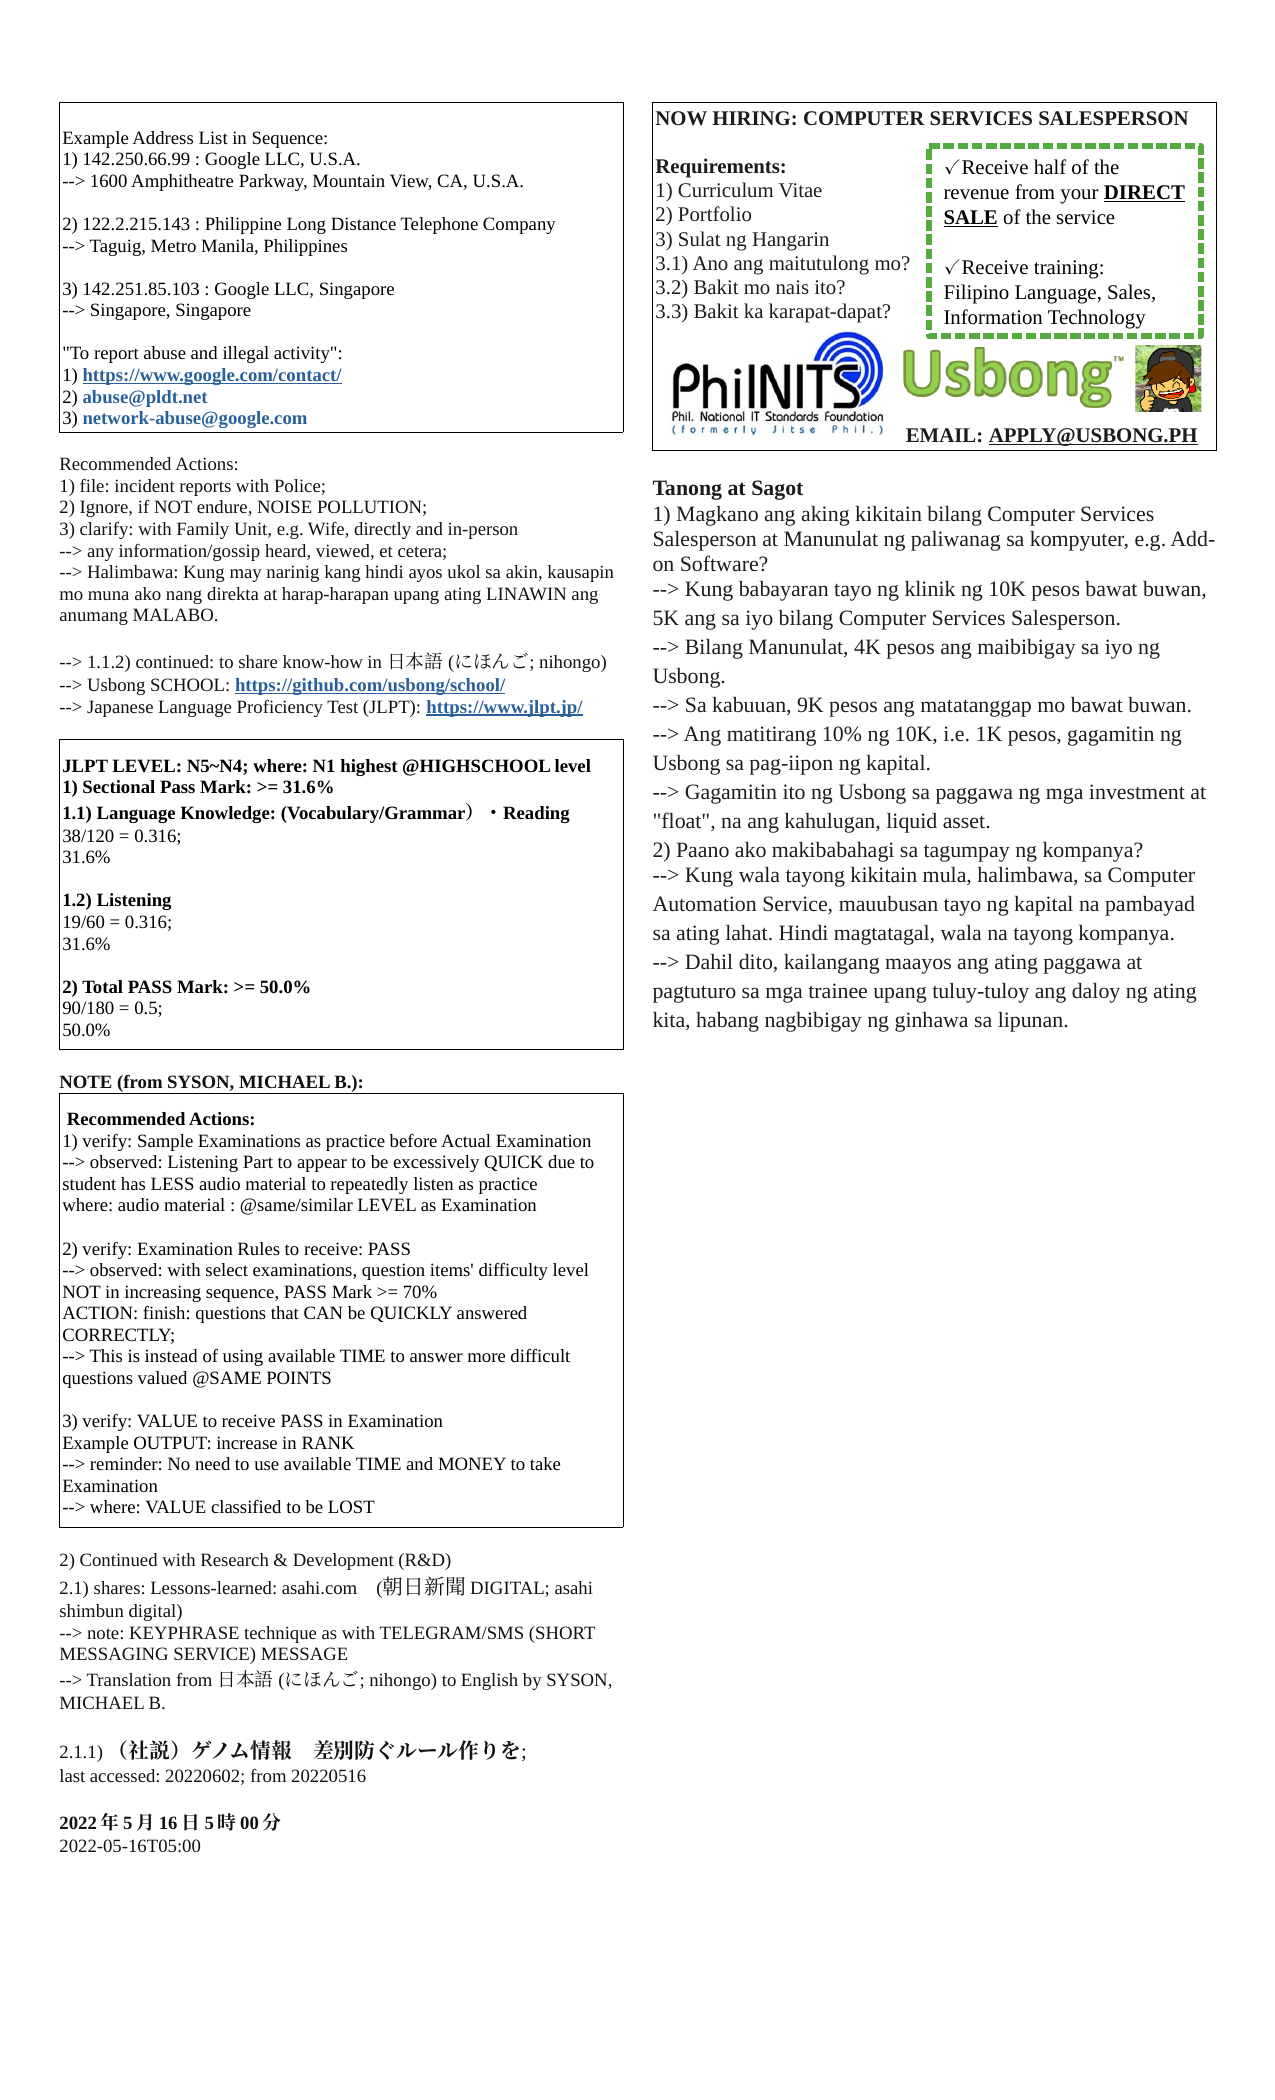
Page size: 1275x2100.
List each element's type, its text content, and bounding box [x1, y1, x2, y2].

text 2) Continued with Research & Development (R&D) [59, 1549, 623, 1570]
subtitle Tanong at Sagot [652, 475, 1216, 501]
text 2.1) shares: Lessons-learned: asahi.com (朝日新聞DIGITAL; asahi shimbun digital) [59, 1570, 623, 1622]
text 2.1.1) （社説）ゲノム情報 差別防ぐルール作りを; [59, 1735, 623, 1765]
table_header JLPT LEVEL: N5~N4; where: N1 highest @HIGHSCHOOL level 1) Sectional Pass Mark: >= 31.6% 1.1) Language Knowledge: (Vocabulary/Grammar）・Reading 38/120 = 0.316; 31.6% 1.2) Listening 19/60 = 0.316; 31.6% 2) Total PASS Mark: >= 50.0% 90/180 = 0.5; 50.0% [60, 740, 623, 1049]
text --> note: KEYPHRASE technique as with TELEGRAM/SMS (SHORT MESSAGING SERVICE) MESSAGE [59, 1622, 623, 1665]
table_header NOW HIRING: COMPUTER SERVICES SALESPERSON Requirements: 1) Curriculum Vitae 2) Portfolio 3) Sulat ng Hangarin 3.1) Ano ang maitutulong mo? 3.2) Bakit mo nais ito? 3.3) Bakit ka karapat-dapat? EMAIL: APPLY@USBONG.PH [653, 103, 1216, 450]
text NOTE (from SYSON, MICHAEL B.): [59, 1071, 623, 1093]
text --> Kung babayaran tayo ng klinik ng 10K pesos bawat buwan, 5K ang sa iyo bilang Computer Services Salesperson. --> Bilang Manunulat, 4K pesos ang maibibigay sa iyo ng Usbong. --> Sa kabuuan, 9K pesos ang matatanggap mo bawat buwan. --> Ang matitirang 10% ng 10K, i.e. 1K pesos, gagamitin ng Usbong sa pag-iipon ng kapital. --> Gagamitin ito ng Usbong sa paggawa ng mga investment at "float", na ang kahulugan, liquid asset. [652, 576, 1216, 833]
text --> Japanese Language Proficiency Test (JLPT): https://www.jlpt.jp/ [59, 696, 623, 717]
text Recommended Actions: [59, 453, 623, 475]
table_header Example Address List in Sequence: 1) 142.250.66.99 : Google LLC, U.S.A. --> 1600 Amphitheatre Parkway, Mountain View, CA, U.S.A. 2) 122.2.215.143 : Philippine Long Distance Telephone Company --> Taguig, Metro Manila, Philippines 3) 142.251.85.103 : Google LLC, Singapore --> Singapore, Singapore "To report abuse and illegal activity": 1) https://www.google.com/contact/ 2) abuse@pldt.net 3) network-abuse@google.com [60, 103, 623, 432]
text last accessed: 20220602; from 20220516 [59, 1765, 623, 1786]
subtitle 2) Paano ako makibabahagi sa tagumpay ng kompanya? [652, 837, 1216, 862]
text --> 1.1.2) continued: to share know-how in 日本語 (にほんご; nihongo) [59, 647, 623, 674]
picture [903, 347, 1124, 408]
text --> Usbong SCHOOL: https://github.com/usbong/school/ [59, 674, 623, 696]
text 1) file: incident reports with Police; [59, 475, 623, 496]
picture [665, 328, 890, 438]
text 2022-05-16T05:00 [59, 1835, 623, 1856]
text --> Translation from 日本語 (にほんご; nihongo) to English by SYSON, MICHAEL B. [59, 1665, 623, 1713]
text --> Halimbawa: Kung may narinig kang hindi ayos ukol sa akin, kausapin mo muna ako nang direkta at harap-harapan upang ating LINAWIN ang anumang MALABO. [59, 561, 623, 626]
picture [1135, 345, 1202, 412]
table_header Recommended Actions: 1) verify: Sample Examinations as practice before Actual Examination --> observed: Listening Part to appear to be excessively QUICK due to student has LESS audio material to repeatedly listen as practice where: audio material : @same/similar LEVEL as Examination 2) verify: Examination Rules to receive: PASS --> observed: with select examinations, question items' difficulty level NOT in increasing sequence, PASS Mark >= 70% ACTION: finish: questions that CAN be QUICKLY answered CORRECTLY; --> This is instead of using available TIME to answer more difficult questions valued @SAME POINTS 3) verify: VALUE to receive PASS in Examination Example OUTPUT: increase in RANK --> reminder: No need to use available TIME and MONEY to take Examination --> where: VALUE classified to be LOST [60, 1094, 623, 1527]
text --> Kung wala tayong kikitain mula, halimbawa, sa Computer Automation Service, mauubusan tayo ng kapital na pambayad sa ating lahat. Hindi magtatagal, wala na tayong kompanya. --> Dahil dito, kailangang maayos ang ating paggawa at pagtuturo sa mga trainee upang tuluy-tuloy ang daloy ng ating kita, habang nagbibigay ng ginhawa sa lipunan. [652, 862, 1216, 1032]
text 2022年5月16日 5時00分 [59, 1808, 623, 1835]
text 3) clarify: with Family Unit, e.g. Wife, directly and in-person [59, 518, 623, 539]
subtitle 1) Magkano ang aking kikitain bilang Computer Services Salesperson at Manunulat ng paliwanag sa kompyuter, e.g. Add-on Software? [652, 501, 1216, 576]
text 2) Ignore, if NOT endure, NOISE POLLUTION; [59, 496, 623, 518]
text --> any information/gossip heard, viewed, et cetera; [59, 539, 623, 561]
